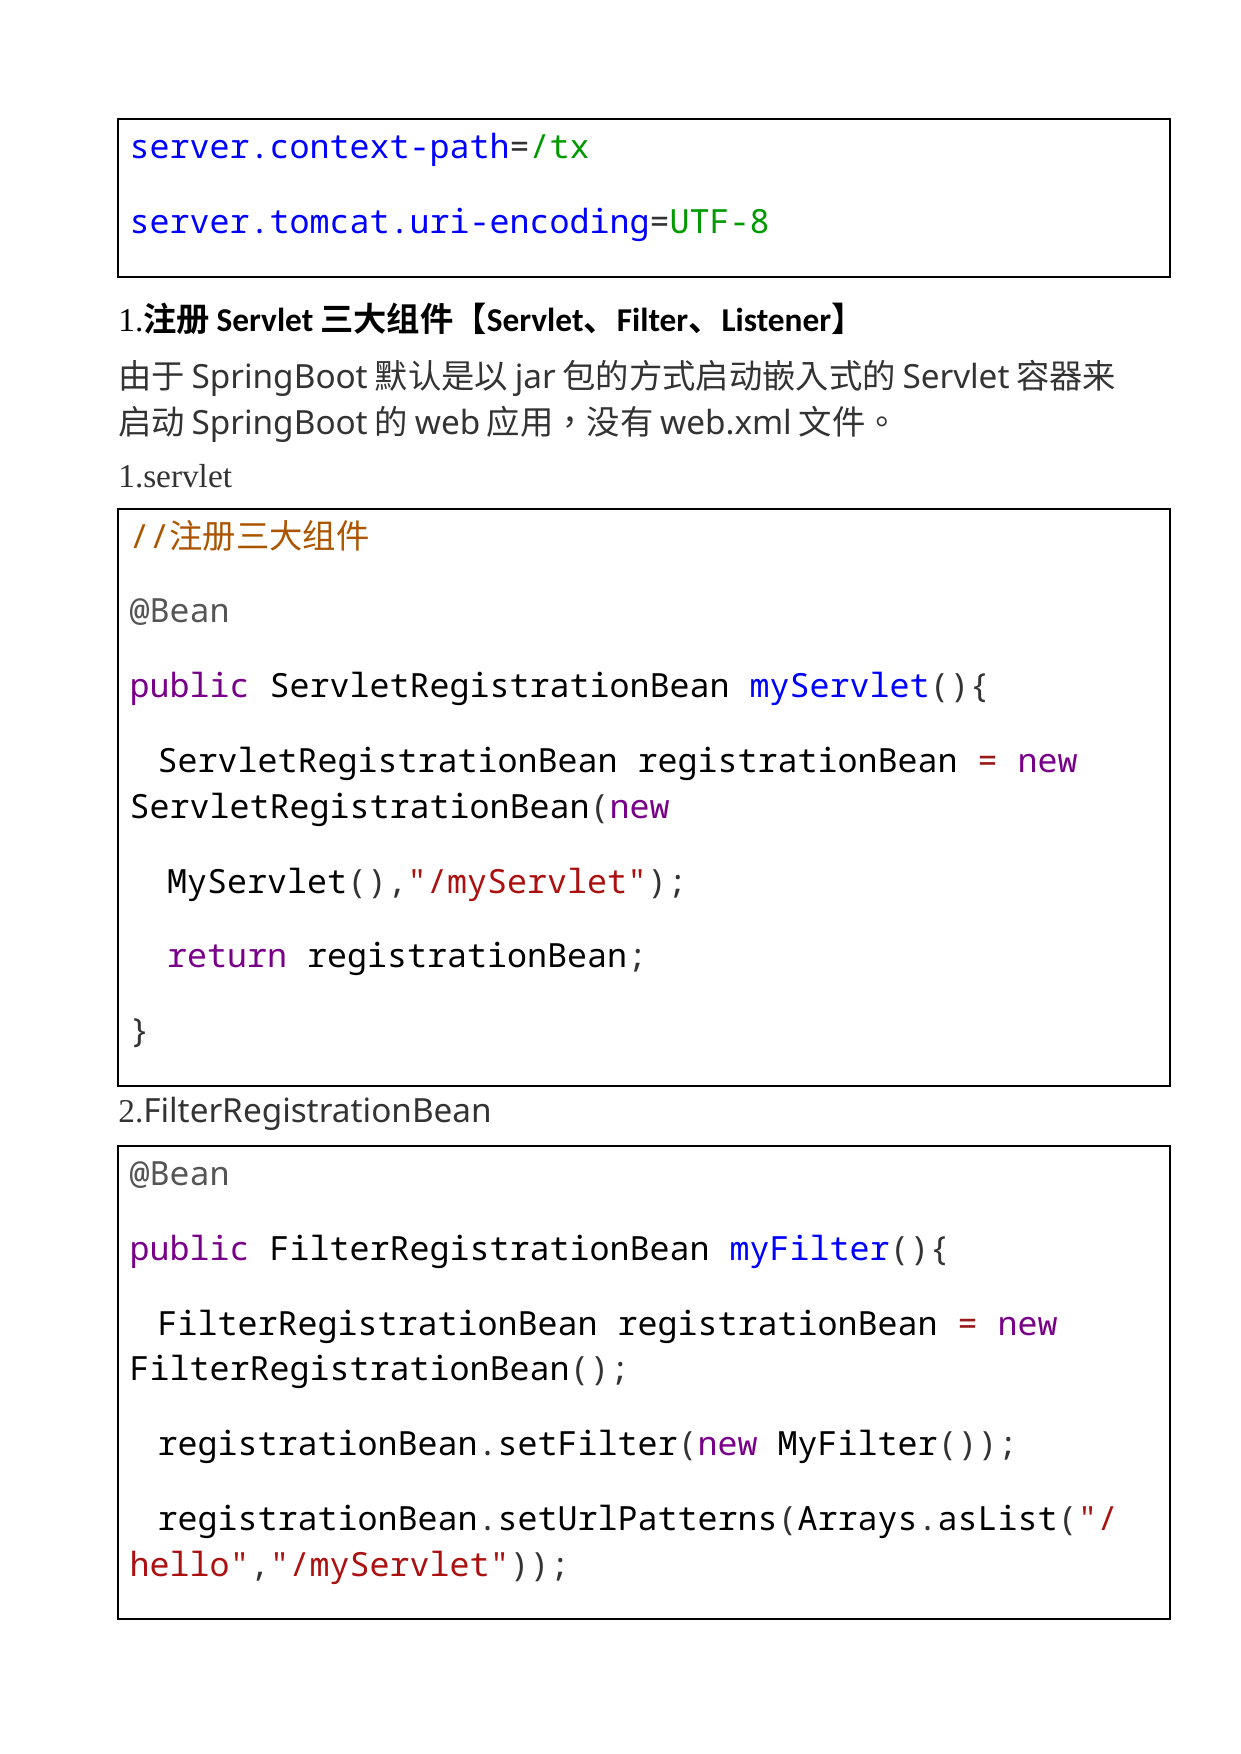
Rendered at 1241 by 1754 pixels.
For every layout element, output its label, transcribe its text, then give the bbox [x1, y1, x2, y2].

subtitle 1.注册Servlet三大组件【Servlet、Filter、Listener】 [118, 292, 1122, 341]
table_header @Bean public FilterRegistrationBean myFilter(){ FilterRegistrationBean registrationBean = new FilterRegistrationBean(); registrationBean.setFilter(new MyFilter()); registrationBean.setUrlPatterns(Arrays.asList("/hello","/myServlet")); [119, 1147, 1169, 1618]
text 由于SpringBoot默认是以jar包的方式启动嵌入式的Servlet容器来启动SpringBoot的web应用，没有web.xml文件。 [118, 353, 1122, 444]
table_header server.context‐path=/tx server.tomcat.uri‐encoding=UTF‐8 [119, 120, 1169, 276]
text 1.servlet [118, 457, 1122, 495]
table_header //注册三大组件 @Bean public ServletRegistrationBean myServlet(){ ServletRegistrationBean registrationBean = new ServletRegistrationBean(new MyServlet(),"/myServlet"); return registrationBean; } [119, 510, 1169, 1085]
text 2.FilterRegistrationBean [118, 1087, 1122, 1132]
